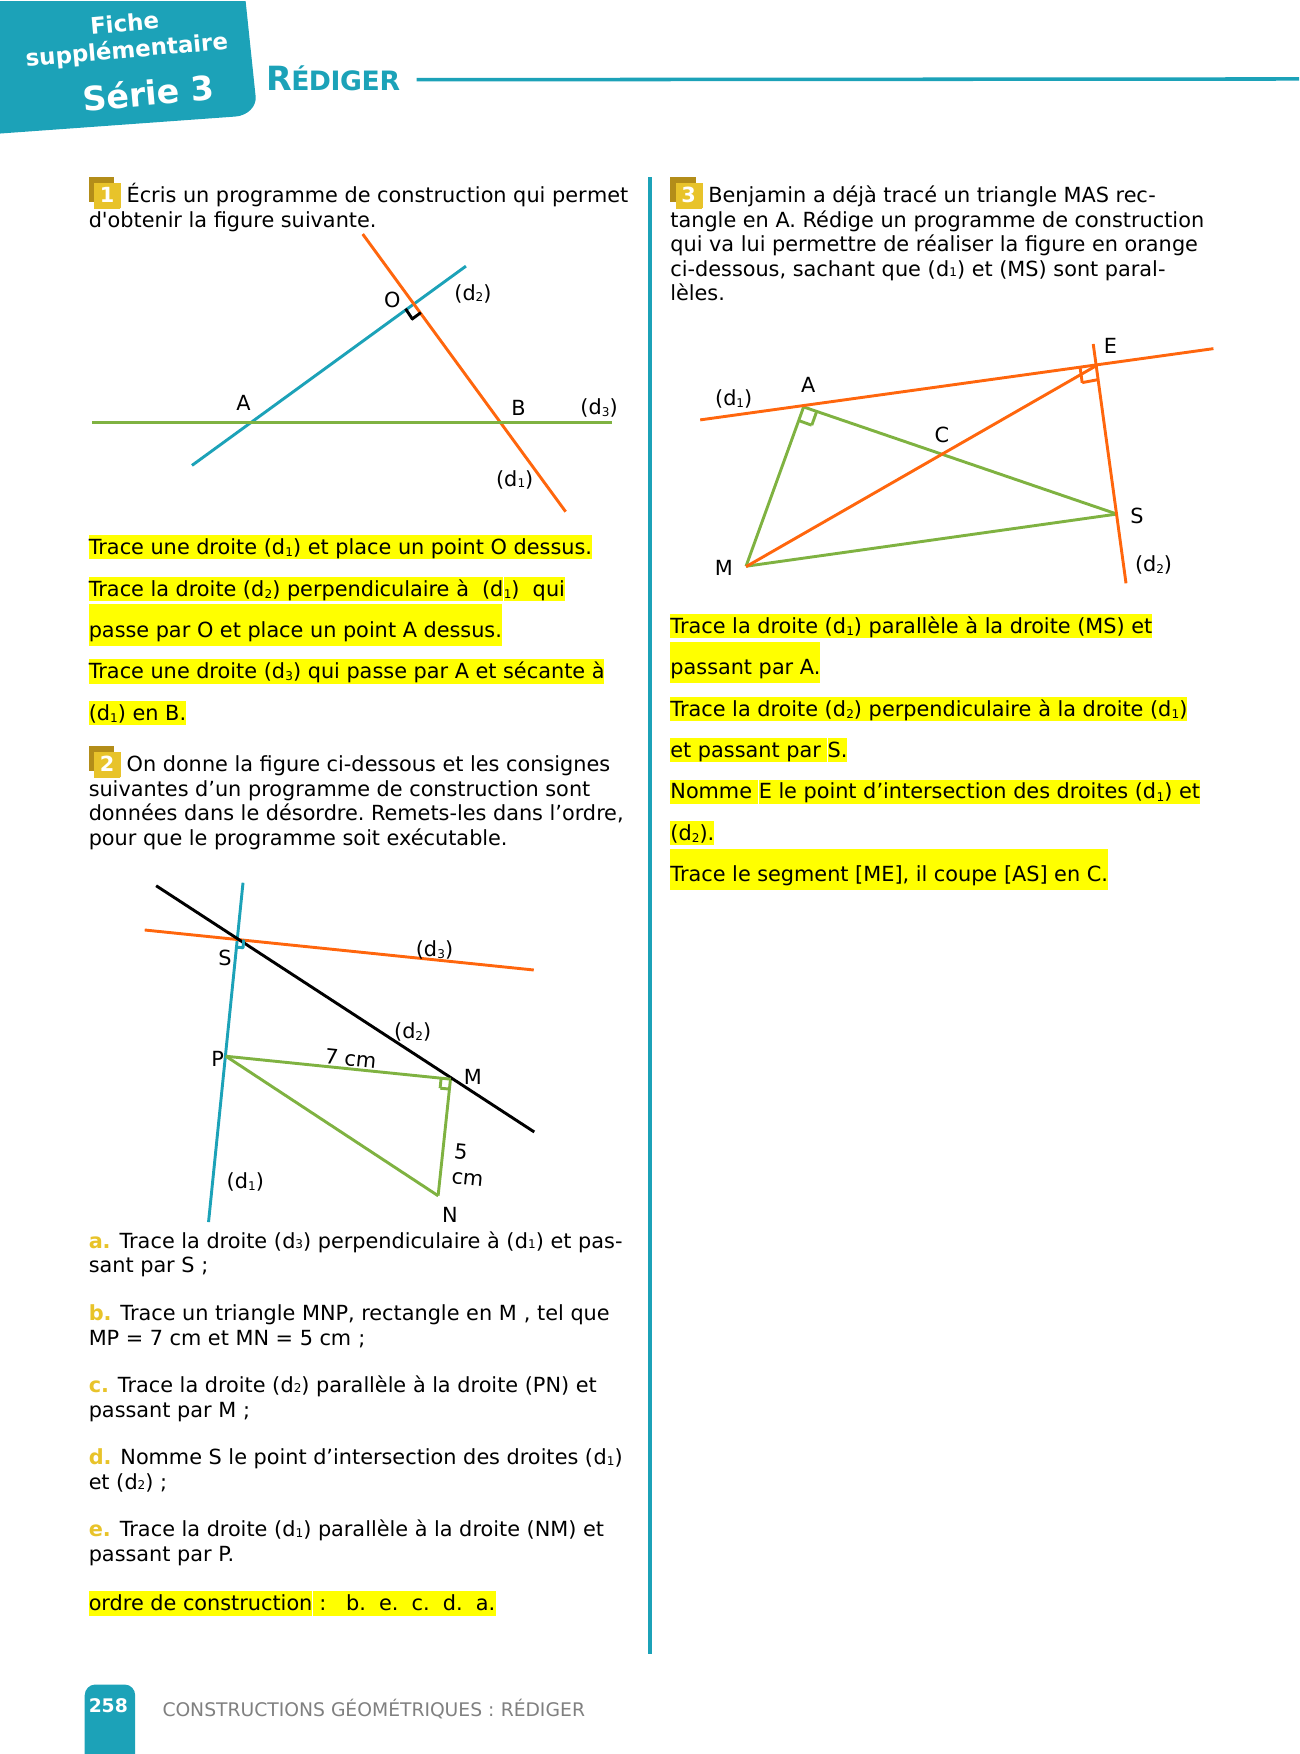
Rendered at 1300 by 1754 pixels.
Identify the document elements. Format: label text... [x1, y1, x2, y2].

text Trace la droite (d2) perpendiculaire à (d1) qui passe par O et place un point A dessus. [88, 563, 629, 646]
text Nomme E le point d’intersection des droites (d1) et (d2). [670, 766, 1211, 848]
list Nomme S le point d’intersection des droites (d1) et (d2) ; [88, 1445, 629, 1494]
text Trace la droite (d1) parallèle à la droite (MS) et passant par A. [670, 600, 1211, 683]
subtitle Écris un programme de construction qui per­met d'obtenir la figure suivante. [88, 177, 629, 232]
list Trace la droite (d3) perpendiculaire à (d1) et pas­sant par S ; [88, 1229, 629, 1278]
text Trace une droite (d1) et place un point O dessus. [88, 522, 629, 563]
list Trace la droite (d1) parallèle à la droite (NM) et passant par P. [88, 1517, 629, 1566]
text ordre de construction : b. e. c. d. a. [88, 1578, 629, 1619]
subtitle Benjamin a déjà tracé un triangle MAS rec­tangle en A. Rédige un programme de construction qui va lui permettre de réaliser la figure en orange ci-dessous, sachant que (d1) et (MS) sont paral­lèles. [670, 177, 1211, 305]
text Trace la droite (d2) perpendiculaire à la droite (d1) et passant par S. [670, 683, 1211, 766]
text Trace le segment [ME], il coupe [AS] en C. [670, 848, 1211, 890]
list Trace la droite (d2) parallèle à la droite (PN) et passant par M ; [88, 1373, 629, 1422]
list Trace un triangle MNP, rectangle en M , tel que MP = 7 cm et MN = 5 cm ; [88, 1301, 629, 1350]
subtitle On donne la figure ci-dessous et les consignes suivantes d’un programme de construction sont données dans le désordre. Remets-les dans l’ordre, pour que le programme soit exécutable. [88, 746, 629, 850]
text Trace une droite (d3) qui passe par A et sécante à (d1) en B. [88, 646, 629, 728]
